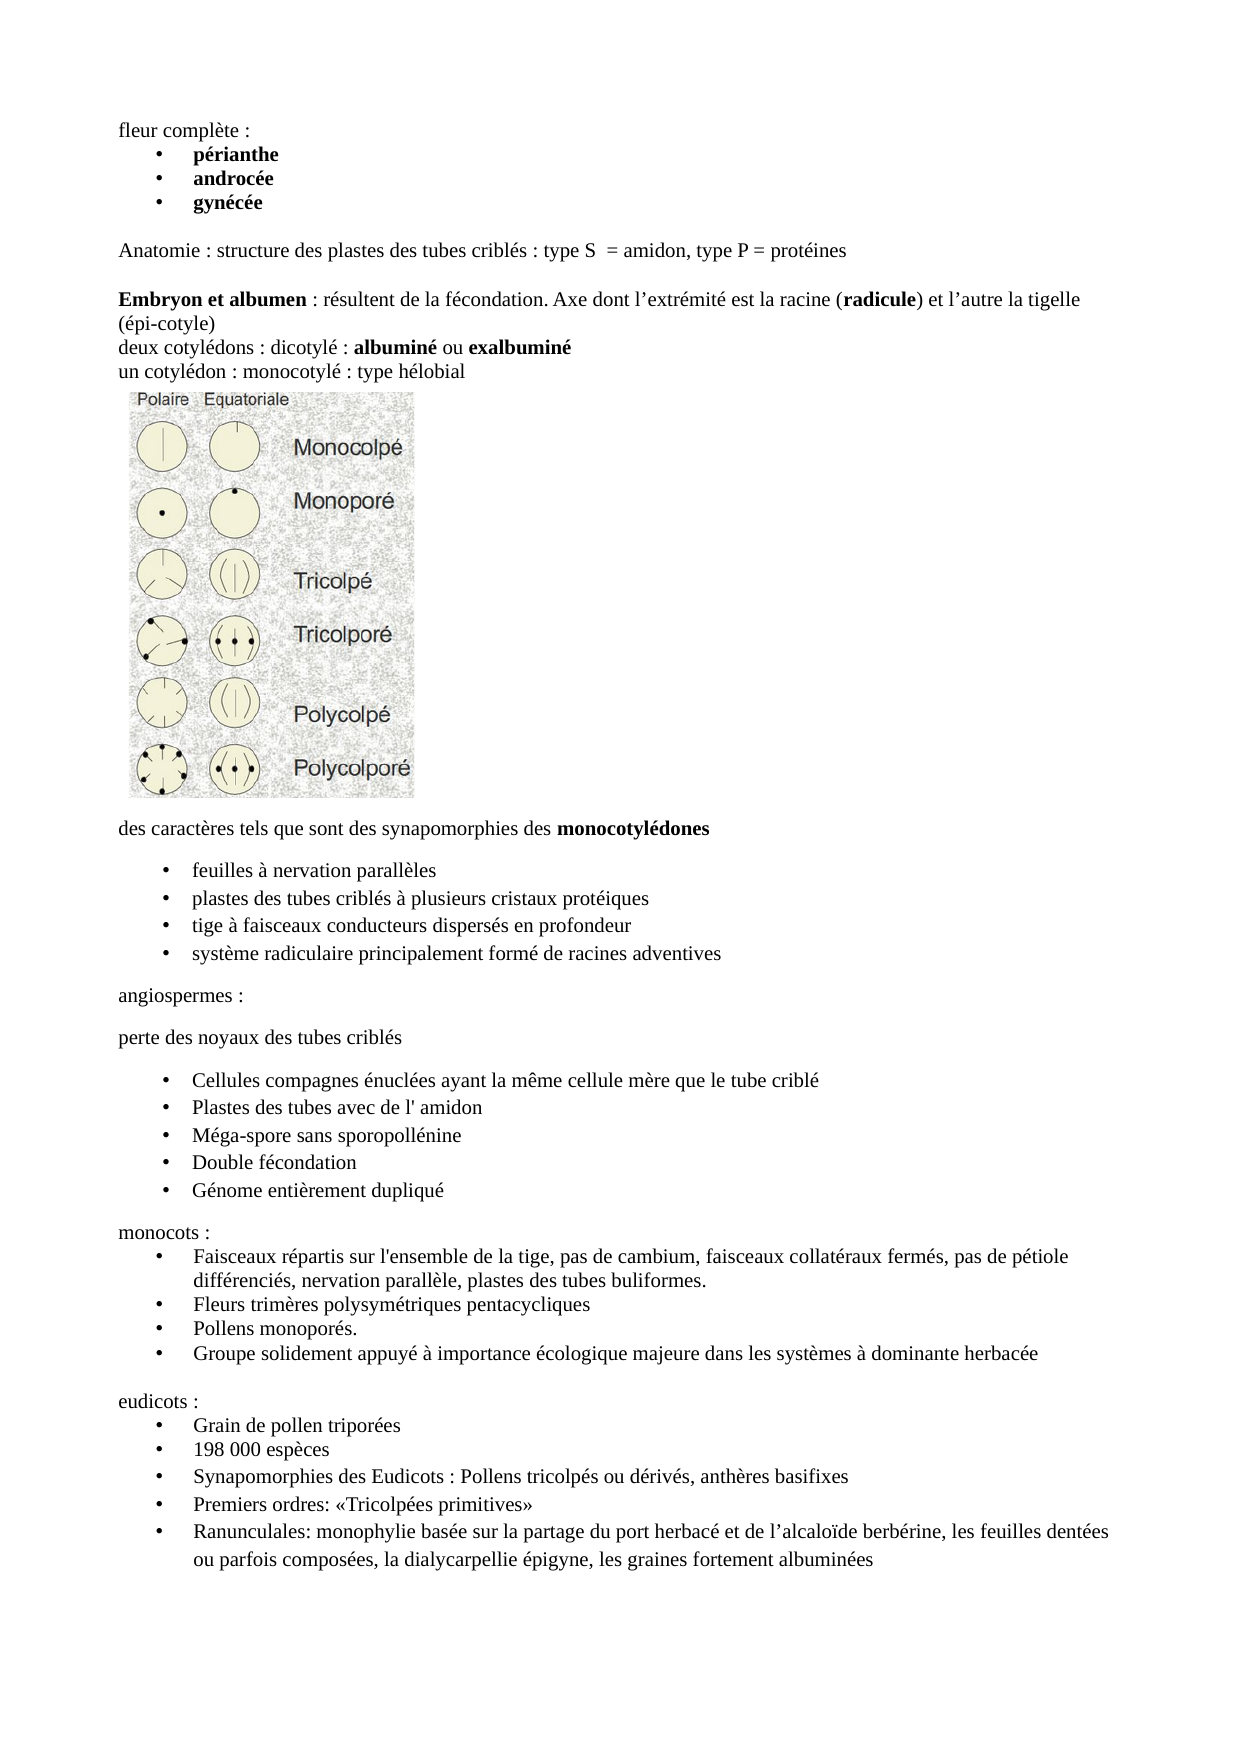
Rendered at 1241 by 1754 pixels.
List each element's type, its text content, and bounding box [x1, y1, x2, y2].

list Faisceaux répartis sur l'ensemble de la tige, pas de cambium, faisceaux collatéraux fermés, pas de pétiole différenciés, nervation parallèle, plastes des tubes buliformes. [156, 1244, 1122, 1292]
list périanthe [156, 142, 1122, 166]
picture [128, 392, 415, 798]
list 198 000 espèces [156, 1437, 1122, 1461]
text angiospermes : [118, 983, 1122, 1007]
list gynécée [156, 190, 1122, 214]
text perte des noyaux des tubes criblés [118, 1025, 1122, 1049]
list Groupe solidement appuyé à importance écologique majeure dans les systèmes à dominante herbacée [156, 1340, 1122, 1364]
text monocots : [118, 1220, 1122, 1244]
text fleur complète : [118, 118, 1122, 142]
text un cotylédon : monocotylé : type hélobial [118, 359, 1122, 383]
list Ranunculales: monophylie basée sur la partage du port herbacé et de l’alcaloïde berbérine, les feuilles dentées ou parfois composées, la dialycarpellie épigyne, les graines fortement albuminées [156, 1519, 1122, 1571]
list Génome entièrement dupliqué [162, 1178, 1122, 1202]
text eudicots : [118, 1388, 1122, 1413]
text Embryon et albumen : résultent de la fécondation. Axe dont l’extrémité est la racine (radicule) et l’autre la tigelle (épi-cotyle) [118, 287, 1122, 335]
list tige à faisceaux conducteurs dispersés en profondeur [162, 913, 1122, 937]
list Double fécondation [162, 1150, 1122, 1174]
text Anatomie : structure des plastes des tubes criblés : type S = amidon, type P = protéines [118, 238, 1122, 262]
list Grain de pollen triporées [156, 1413, 1122, 1437]
list Méga-spore sans sporopollénine [162, 1123, 1122, 1147]
list androcée [156, 166, 1122, 190]
text deux cotylédons : dicotylé : albuminé ou exalbuminé [118, 335, 1122, 359]
list système radiculaire principalement formé de racines adventives [162, 941, 1122, 965]
list Pollens monoporés. [156, 1316, 1122, 1340]
list Premiers ordres: «Tricolpées primitives» [156, 1492, 1122, 1516]
text des caractères tels que sont des synapomorphies des monocotylédones [118, 816, 1122, 840]
list Synapomorphies des Eudicots : Pollens tricolpés ou dérivés, anthères basifixes [156, 1464, 1122, 1488]
list Cellules compagnes énuclées ayant la même cellule mère que le tube criblé [162, 1067, 1122, 1092]
list plastes des tubes criblés à plusieurs cristaux protéiques [162, 886, 1122, 910]
list Plastes des tubes avec de l' amidon [162, 1095, 1122, 1119]
list Fleurs trimères polysymétriques pentacycliques [156, 1292, 1122, 1316]
list feuilles à nervation parallèles [162, 858, 1122, 882]
